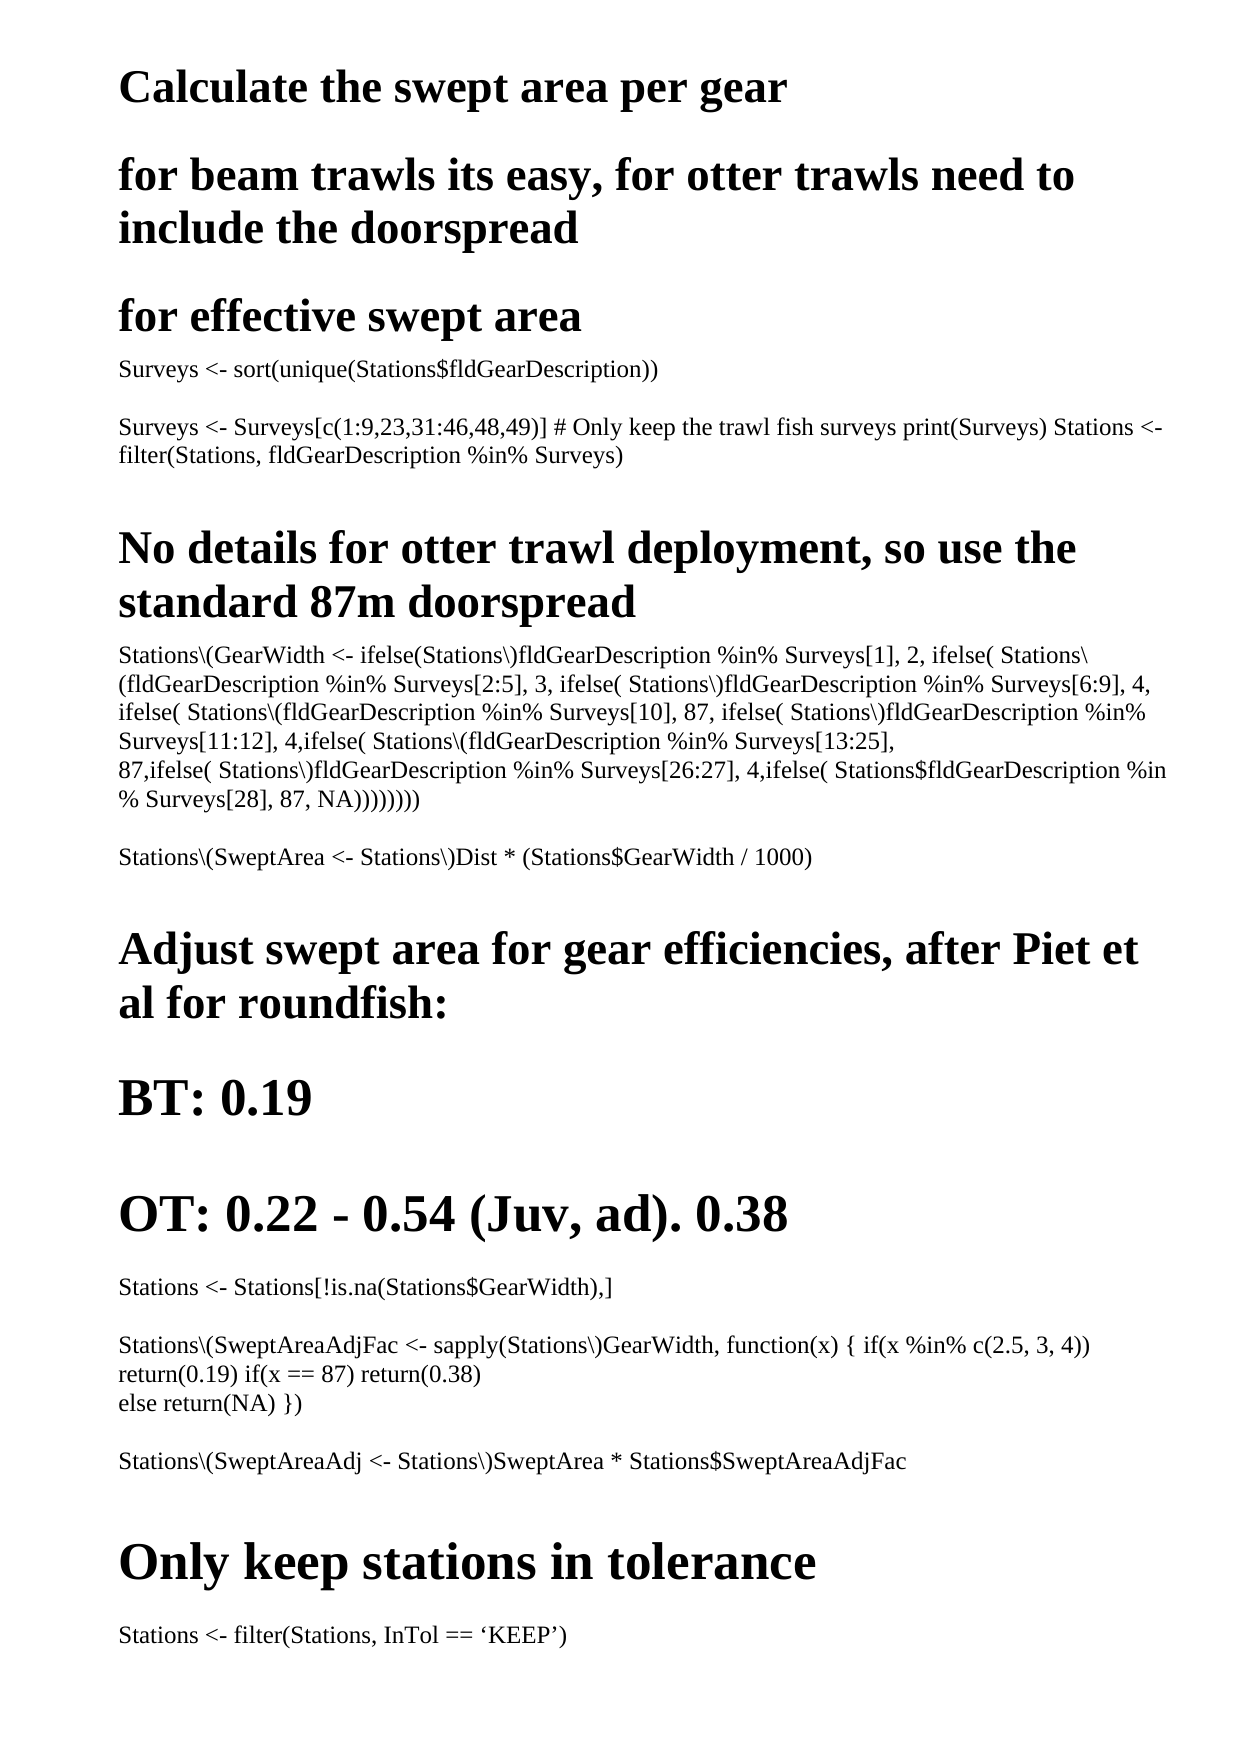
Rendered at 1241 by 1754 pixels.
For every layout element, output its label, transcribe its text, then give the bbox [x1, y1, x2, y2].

text Stations <- Stations[!is.na(Stations$GearWidth),] [118, 1272, 1181, 1301]
subtitle for effective swept area [118, 287, 1181, 341]
text Stations\(SweptArea <- Stations\)Dist * (Stations$GearWidth / 1000) [118, 842, 1181, 871]
text Stations\(SweptAreaAdjFac <- sapply(Stations\)GearWidth, function(x) { if(x %in% c(2.5, 3, 4)) return(0.19) if(x == 87) return(0.38) else return(NA) }) [118, 1331, 1181, 1417]
subtitle for beam trawls its easy, for otter trawls need to include the doorspread [118, 146, 1181, 254]
text Stations\(GearWidth <- ifelse(Stations\)fldGearDescription %in% Surveys[1], 2, ifelse( Stations\(fldGearDescription %in% Surveys[2:5], 3, ifelse( Stations\)fldGearDescription %in% Surveys[6:9], 4, ifelse( Stations\(fldGearDescription %in% Surveys[10], 87, ifelse( Stations\)fldGearDescription %in% Surveys[11:12], 4,ifelse( Stations\(fldGearDescription %in% Surveys[13:25], 87,ifelse( Stations\)fldGearDescription %in% Surveys[26:27], 4,ifelse( Stations$fldGearDescription %in% Surveys[28], 87, NA)))))))) [118, 640, 1181, 812]
subtitle No details for otter trawl deployment, so use the standard 87m doorspread [118, 520, 1181, 627]
subtitle BT: 0.19 [118, 1066, 1181, 1127]
subtitle Adjust swept area for gear efficiencies, after Piet et al for roundfish: [118, 921, 1181, 1029]
text Surveys <- Surveys[c(1:9,23,31:46,48,49)] # Only keep the trawl fish surveys print(Surveys) Stations <- filter(Stations, fldGearDescription %in% Surveys) [118, 412, 1181, 469]
subtitle OT: 0.22 - 0.54 (Juv, ad). 0.38 [118, 1182, 1181, 1243]
text Surveys <- sort(unique(Stations$fldGearDescription)) [118, 354, 1181, 382]
text Stations <- filter(Stations, InTol == ‘KEEP’) [118, 1620, 1181, 1649]
subtitle Only keep stations in tolerance [118, 1529, 1181, 1591]
subtitle Calculate the swept area per gear [118, 59, 1181, 113]
text Stations\(SweptAreaAdj <- Stations\)SweptArea * Stations$SweptAreaAdjFac [118, 1446, 1181, 1475]
